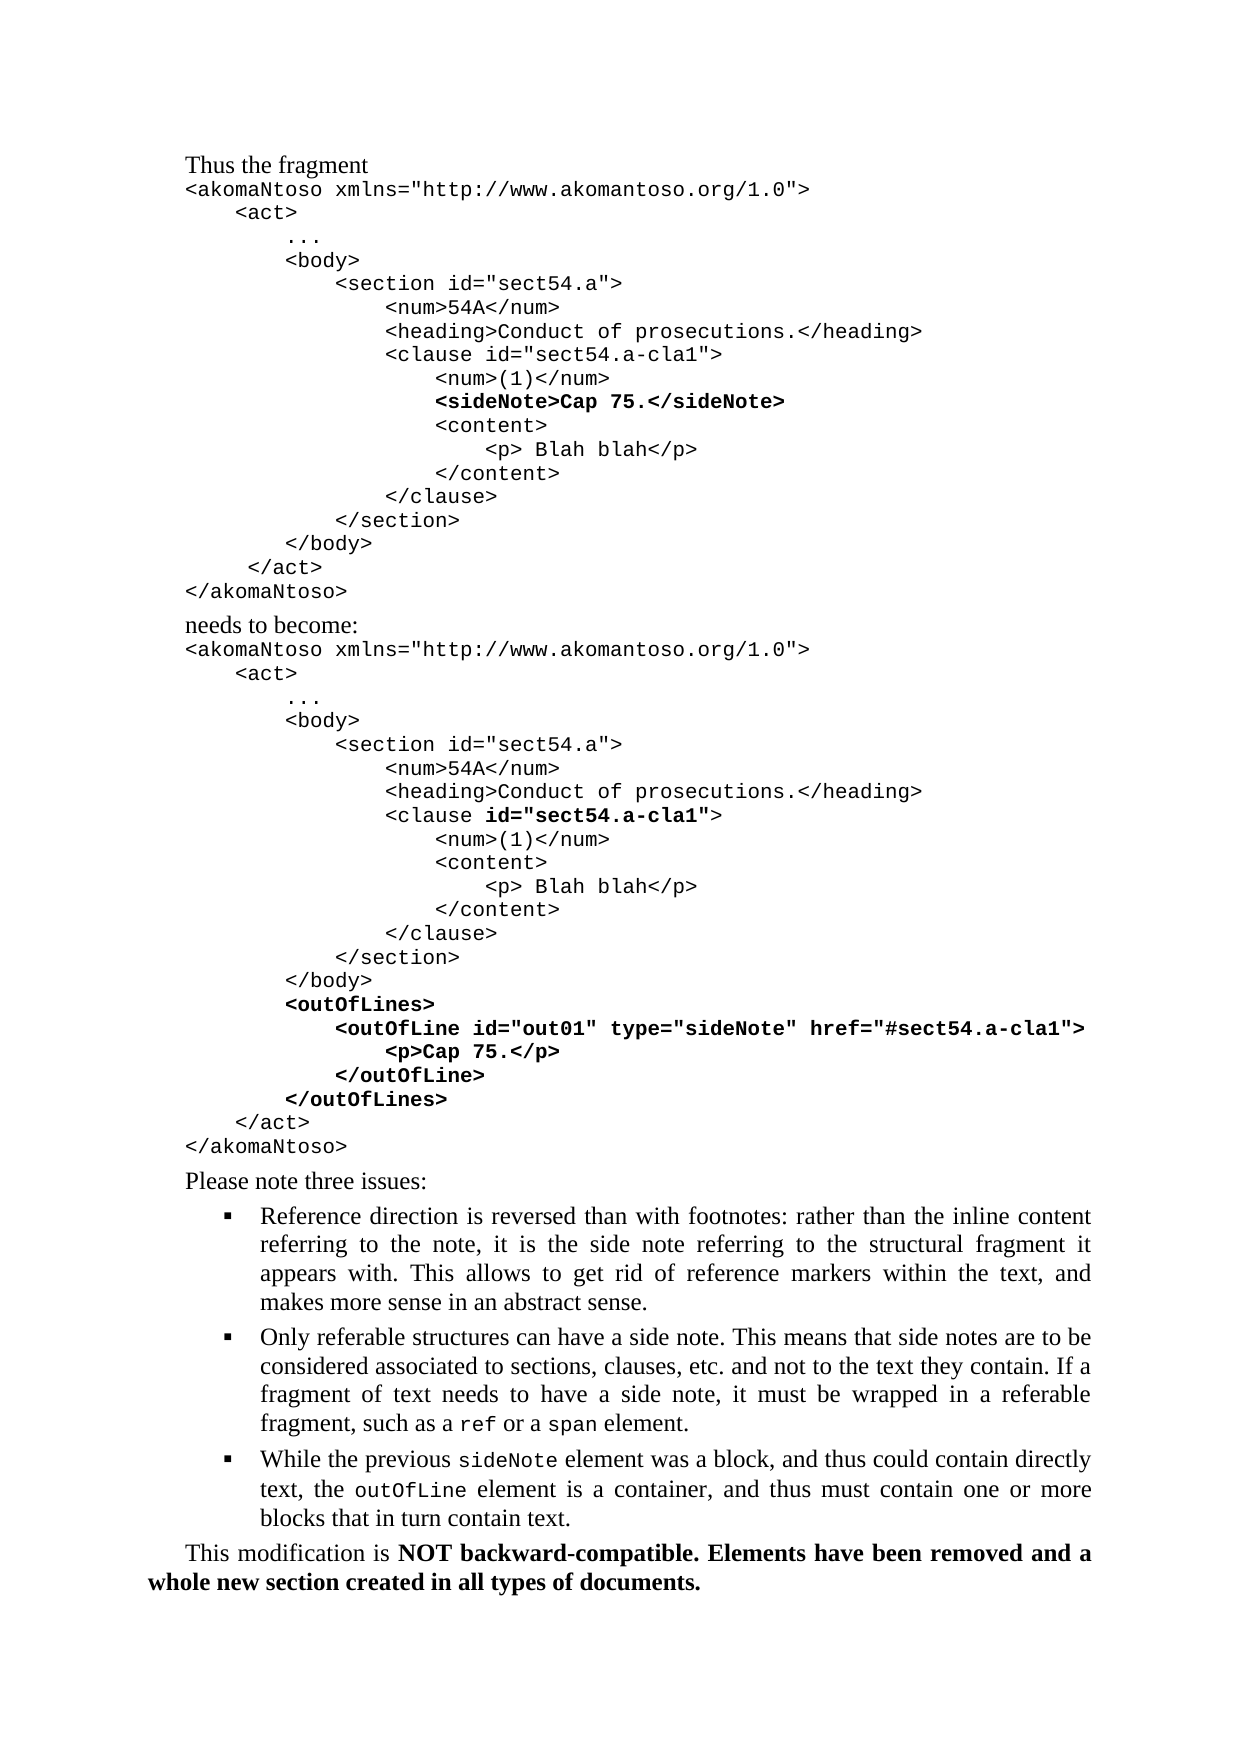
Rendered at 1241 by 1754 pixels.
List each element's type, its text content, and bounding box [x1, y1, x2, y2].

text <heading>Conduct of prosecutions.</heading> [148, 781, 1092, 805]
text </clause> [148, 486, 1092, 510]
text <body> [148, 250, 1092, 273]
text Please note three issues: [148, 1166, 1092, 1194]
text <akomaNtoso xmlns="http://www.akomantoso.org/1.0"> [148, 179, 1092, 202]
text <p> Blah blah</p> [148, 439, 1092, 462]
list While the previous sideNote element was a block, and thus could contain directly text, the outOfLine element is a container, and thus must contain one or more blocks that in turn contain text. [222, 1444, 1092, 1532]
text Thus the fragment [148, 150, 1092, 179]
text <num>54A</num> [148, 297, 1092, 321]
text </content> [148, 899, 1092, 923]
list Reference direction is reversed than with footnotes: rather than the inline content referring to the note, it is the side note referring to the structural fragment it appears with. This allows to get rid of reference markers within the text, and makes more sense in an abstract sense. [222, 1201, 1092, 1316]
text </outOfLines> [148, 1089, 1092, 1112]
text <body> [148, 710, 1092, 734]
text <outOfLine id="out01" type="sideNote" href="#sect54.a-cla1"> [148, 1018, 1092, 1041]
text </outOfLine> [148, 1065, 1092, 1089]
text <num>(1)</num> [148, 828, 1092, 852]
text </akomaNtoso> [148, 1136, 1092, 1159]
text ... [148, 687, 1092, 710]
text </act> [148, 1112, 1092, 1136]
text <num>54A</num> [148, 758, 1092, 781]
text <outOfLines> [148, 994, 1092, 1018]
text <clause id="sect54.a-cla1"> [148, 805, 1092, 828]
text </section> [148, 510, 1092, 533]
text </body> [148, 970, 1092, 994]
text ... [148, 226, 1092, 250]
text </section> [148, 947, 1092, 970]
text <p>Cap 75.</p> [148, 1041, 1092, 1065]
text <content> [148, 415, 1092, 439]
text </clause> [148, 923, 1092, 947]
text </content> [148, 462, 1092, 486]
text <act> [148, 663, 1092, 687]
text <p> Blah blah</p> [148, 876, 1092, 899]
text <clause id="sect54.a-cla1"> [148, 344, 1092, 368]
text <num>(1)</num> [148, 368, 1092, 392]
text <section id="sect54.a"> [148, 273, 1092, 297]
text <content> [148, 852, 1092, 876]
text <akomaNtoso xmlns="http://www.akomantoso.org/1.0"> [148, 639, 1092, 663]
text <act> [148, 202, 1092, 226]
text needs to become: [148, 611, 1092, 639]
text </akomaNtoso> [148, 581, 1092, 604]
text <section id="sect54.a"> [148, 734, 1092, 758]
text </body> [148, 533, 1092, 557]
text <heading>Conduct of prosecutions.</heading> [148, 321, 1092, 344]
list Only referable structures can have a side note. This means that side notes are to be considered associated to sections, clauses, etc. and not to the text they contain. If a fragment of text needs to have a side note, it must be wrapped in a referable fragment, such as a ref or a span element. [222, 1322, 1092, 1438]
text <sideNote>Cap 75.</sideNote> [148, 392, 1092, 415]
text This modification is NOT backward-compatible. Elements have been removed and a whole new section created in all types of documents. [148, 1538, 1092, 1596]
text </act> [148, 557, 1092, 581]
